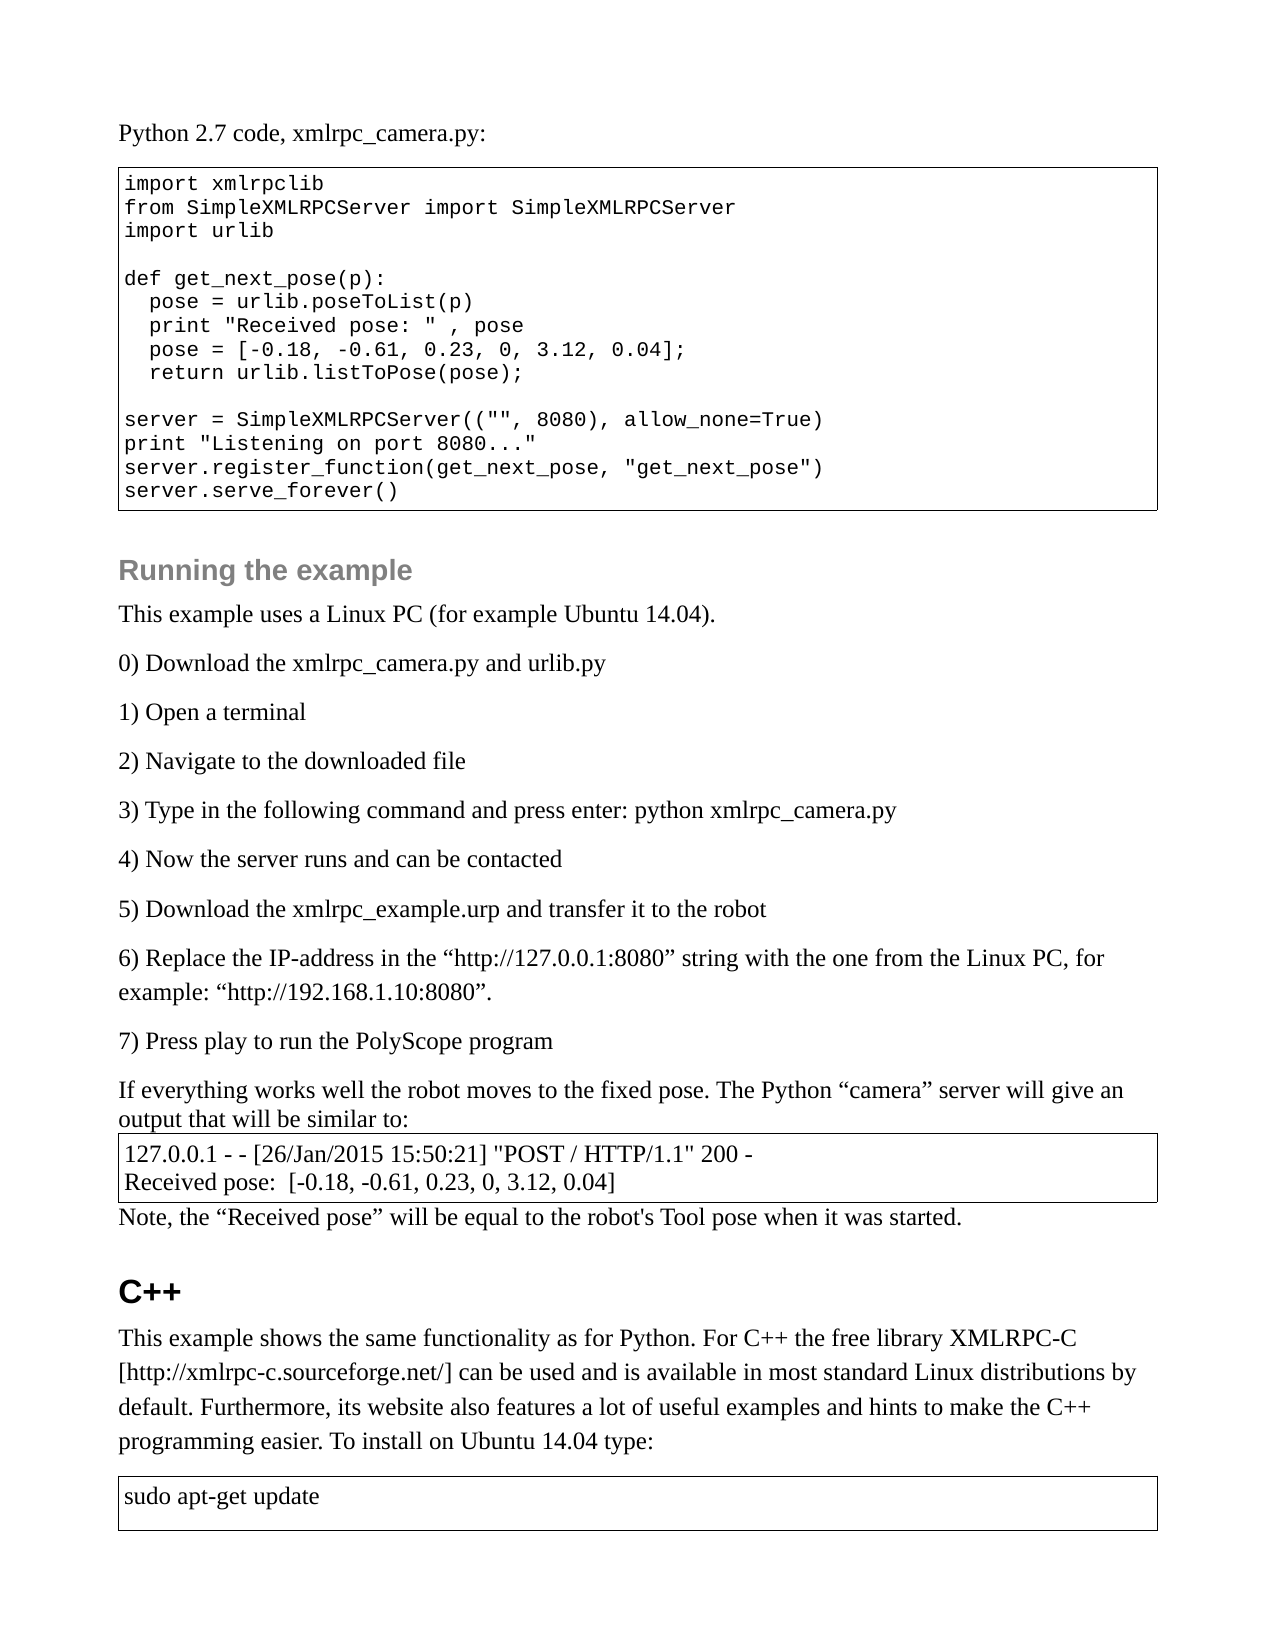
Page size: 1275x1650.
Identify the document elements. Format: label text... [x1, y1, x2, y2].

text 4) Now the server runs and can be contacted [118, 844, 1157, 873]
text This example shows the same functionality as for Python. For C++ the free library XMLRPC-C [http://xmlrpc-c.sourceforge.net/] can be used and is available in most standard Linux distributions by default. Furthermore, its website also features a lot of useful examples and hints to make the C++ programming easier. To install on Ubuntu 14.04 type: [118, 1323, 1157, 1455]
table_header 127.0.0.1 - - [26/Jan/2015 15:50:21] "POST / HTTP/1.1" 200 - Received pose: [-0.18, -0.61, 0.23, 0, 3.12, 0.04] [119, 1134, 1157, 1202]
text If everything works well the robot moves to the fixed pose. The Python “camera” server will give an output that will be similar to: [118, 1075, 1157, 1133]
text Note, the “Received pose” will be equal to the robot's Tool pose when it was started. [118, 1203, 1157, 1231]
text 5) Download the xmlrpc_example.urp and transfer it to the robot [118, 894, 1157, 922]
text This example uses a Linux PC (for example Ubuntu 14.04). [118, 599, 1157, 628]
text 7) Press play to run the PolyScope program [118, 1026, 1157, 1055]
text 1) Open a terminal [118, 697, 1157, 726]
table_header sudo apt-get update [119, 1477, 1157, 1530]
text 3) Type in the following command and press enter: python xmlrpc_camera.py [118, 796, 1157, 824]
subtitle C++ [118, 1272, 1157, 1311]
text Python 2.7 code, xmlrpc_camera.py: [118, 118, 1157, 147]
text 2) Navigate to the downloaded file [118, 746, 1157, 775]
subtitle Running the example [118, 553, 1157, 587]
text 0) Download the xmlrpc_camera.py and urlib.py [118, 648, 1157, 677]
table_header import xmlrpclib from SimpleXMLRPCServer import SimpleXMLRPCServer import urlib def get_next_pose(p): pose = urlib.poseToList(p) print "Received pose: " , pose pose = [-0.18, -0.61, 0.23, 0, 3.12, 0.04]; return urlib.listToPose(pose); server = SimpleXMLRPCServer(("", 8080), allow_none=True) print "Listening on port 8080..." server.register_function(get_next_pose, "get_next_pose") server.serve_forever() [119, 168, 1157, 510]
text 6) Replace the IP-address in the “http://127.0.0.1:8080” string with the one from the Linux PC, for example: “http://192.168.1.10:8080”. [118, 943, 1157, 1006]
